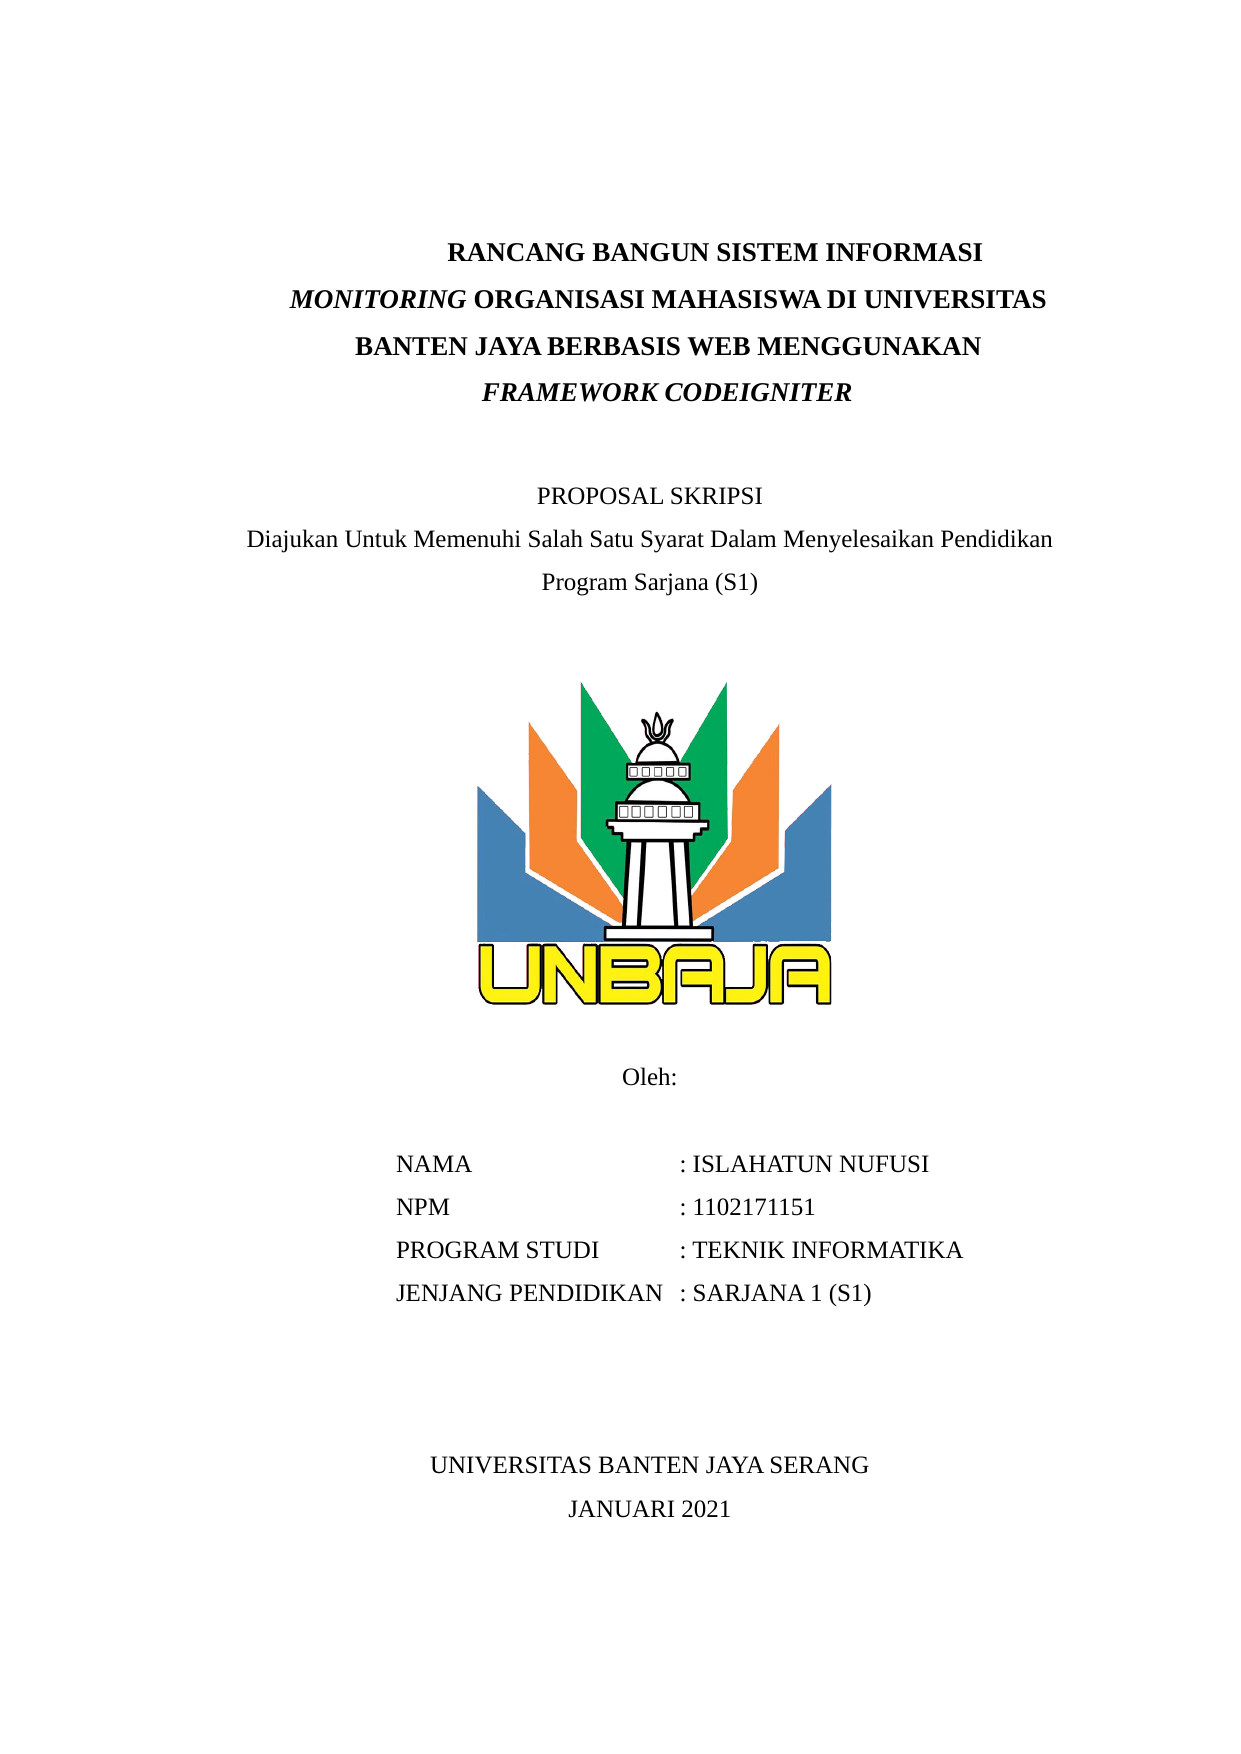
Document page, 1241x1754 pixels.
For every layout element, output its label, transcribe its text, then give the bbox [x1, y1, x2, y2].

text PROPOSAL SKRIPSI [236, 481, 1063, 510]
text PROGRAM STUDI : TEKNIK INFORMATIKA [236, 1235, 1063, 1264]
text Diajukan Untuk Memenuhi Salah Satu Syarat Dalam Menyelesaikan Pendidikan Program Sarjana (S1) [236, 524, 1063, 596]
text JENJANG PENDIDIKAN : SARJANA 1 (S1) [236, 1278, 1063, 1307]
text UNIVERSITAS BANTEN JAYA SERANG [236, 1451, 1063, 1479]
text RANCANG BANGUN SISTEM INFORMASI MONITORING ORGANISASI MAHASISWA DI UNIVERSITAS BANTEN JAYA BERBASIS WEB MENGGUNAKAN FRAMEWORK CODEIGNITER [274, 236, 1063, 407]
picture [477, 681, 832, 1005]
text JANUARI 2021 [236, 1494, 1063, 1522]
text NPM : 1102171151 [236, 1192, 1063, 1221]
text NAMA : ISLAHATUN NUFUSI [236, 1149, 1063, 1177]
text Oleh: [236, 1062, 1063, 1091]
